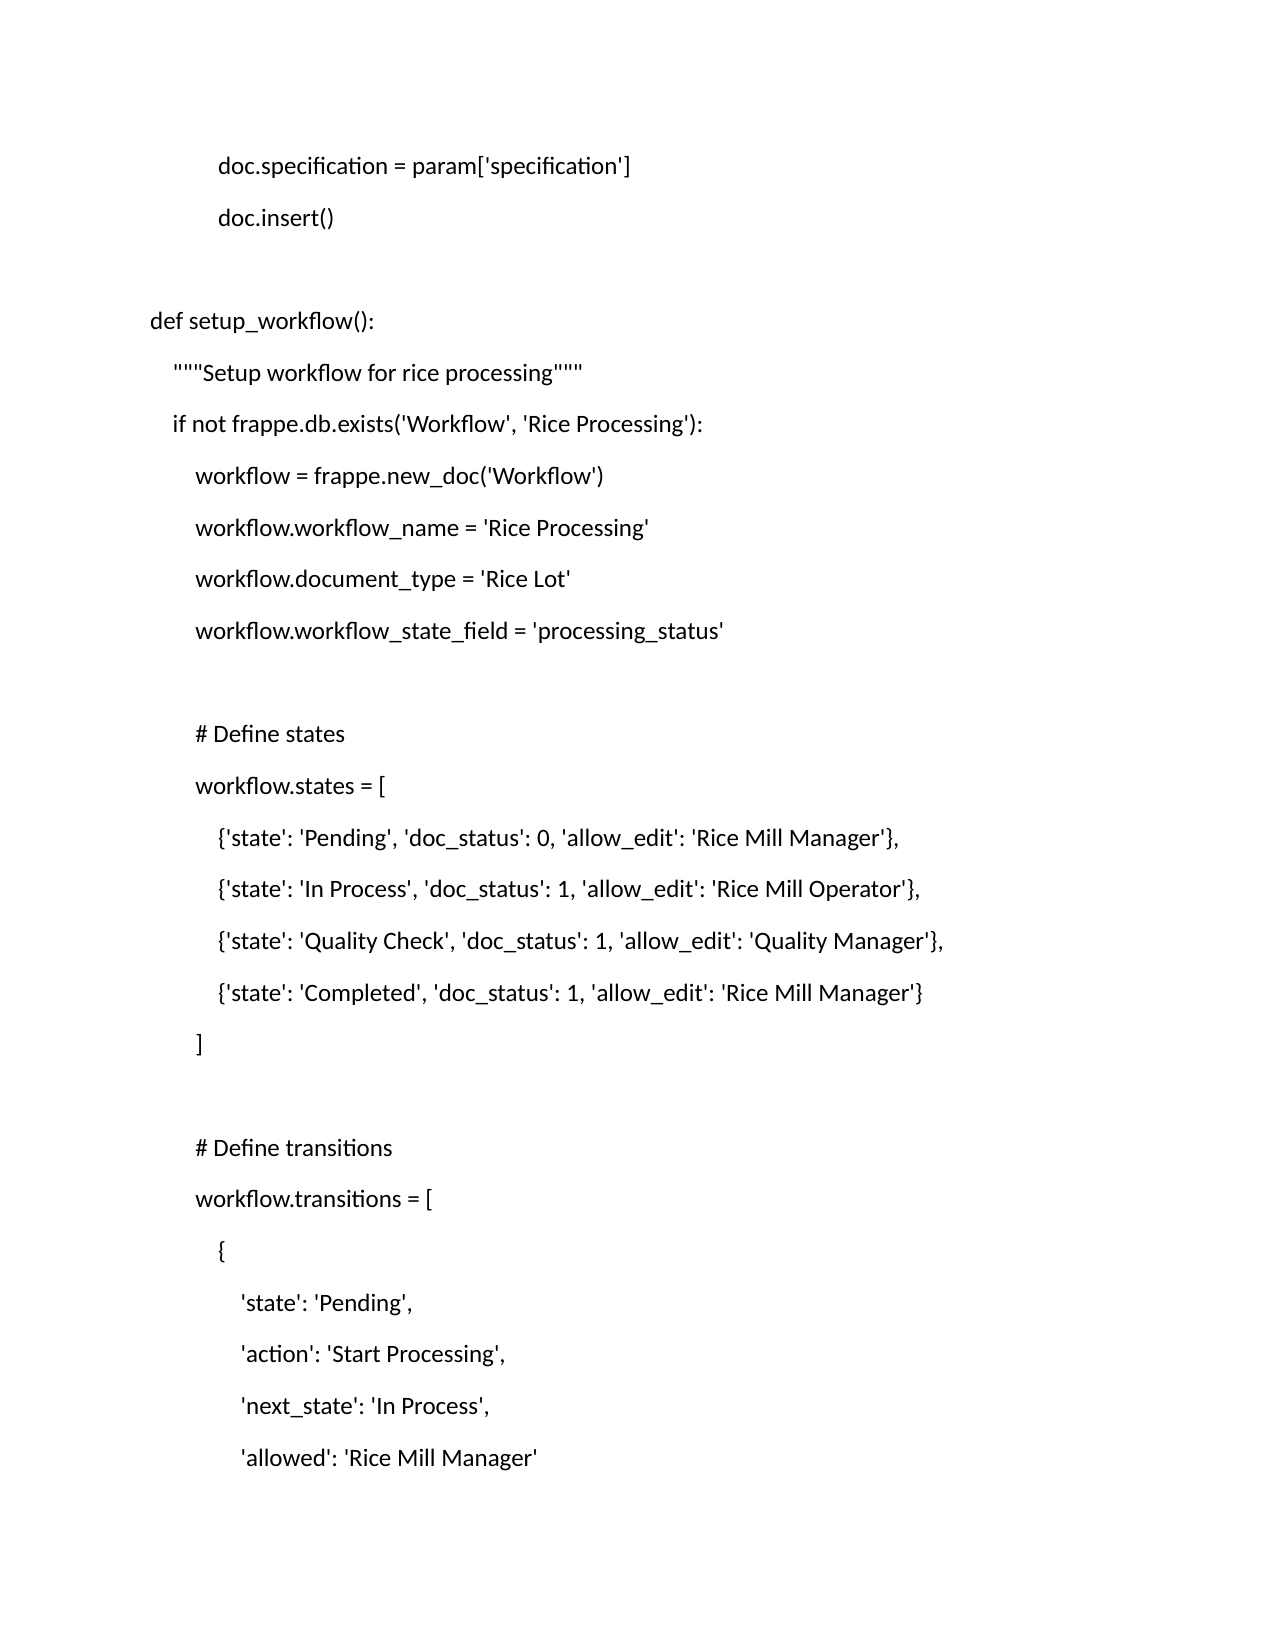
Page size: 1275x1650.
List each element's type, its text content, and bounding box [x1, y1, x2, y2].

text {'state': 'Quality Check', 'doc_status': 1, 'allow_edit': 'Quality Manager'}, [150, 925, 1125, 956]
text if not frappe.db.exists('Workflow', 'Rice Processing'): [150, 408, 1125, 439]
text 'action': 'Start Processing', [150, 1338, 1125, 1369]
text {'state': 'Completed', 'doc_status': 1, 'allow_edit': 'Rice Mill Manager'} [150, 977, 1125, 1007]
text workflow.transitions = [ [150, 1183, 1125, 1214]
text workflow.workflow_state_field = 'processing_status' [150, 615, 1125, 646]
text workflow.workflow_name = 'Rice Processing' [150, 512, 1125, 542]
text # Define states [150, 718, 1125, 749]
text 'allowed': 'Rice Mill Manager' [150, 1442, 1125, 1472]
text {'state': 'Pending', 'doc_status': 0, 'allow_edit': 'Rice Mill Manager'}, [150, 822, 1125, 852]
text 'next_state': 'In Process', [150, 1390, 1125, 1421]
text doc.insert() [150, 202, 1125, 232]
text def setup_workflow(): [150, 305, 1125, 336]
text # Define transitions [150, 1132, 1125, 1162]
text workflow.document_type = 'Rice Lot' [150, 563, 1125, 594]
text { [150, 1235, 1125, 1266]
text doc.specification = param['specification'] [150, 150, 1125, 181]
text workflow.states = [ [150, 770, 1125, 801]
text ] [150, 1028, 1125, 1059]
text {'state': 'In Process', 'doc_status': 1, 'allow_edit': 'Rice Mill Operator'}, [150, 873, 1125, 904]
text workflow = frappe.new_doc('Workflow') [150, 460, 1125, 491]
text """Setup workflow for rice processing""" [150, 357, 1125, 387]
text 'state': 'Pending', [150, 1287, 1125, 1317]
